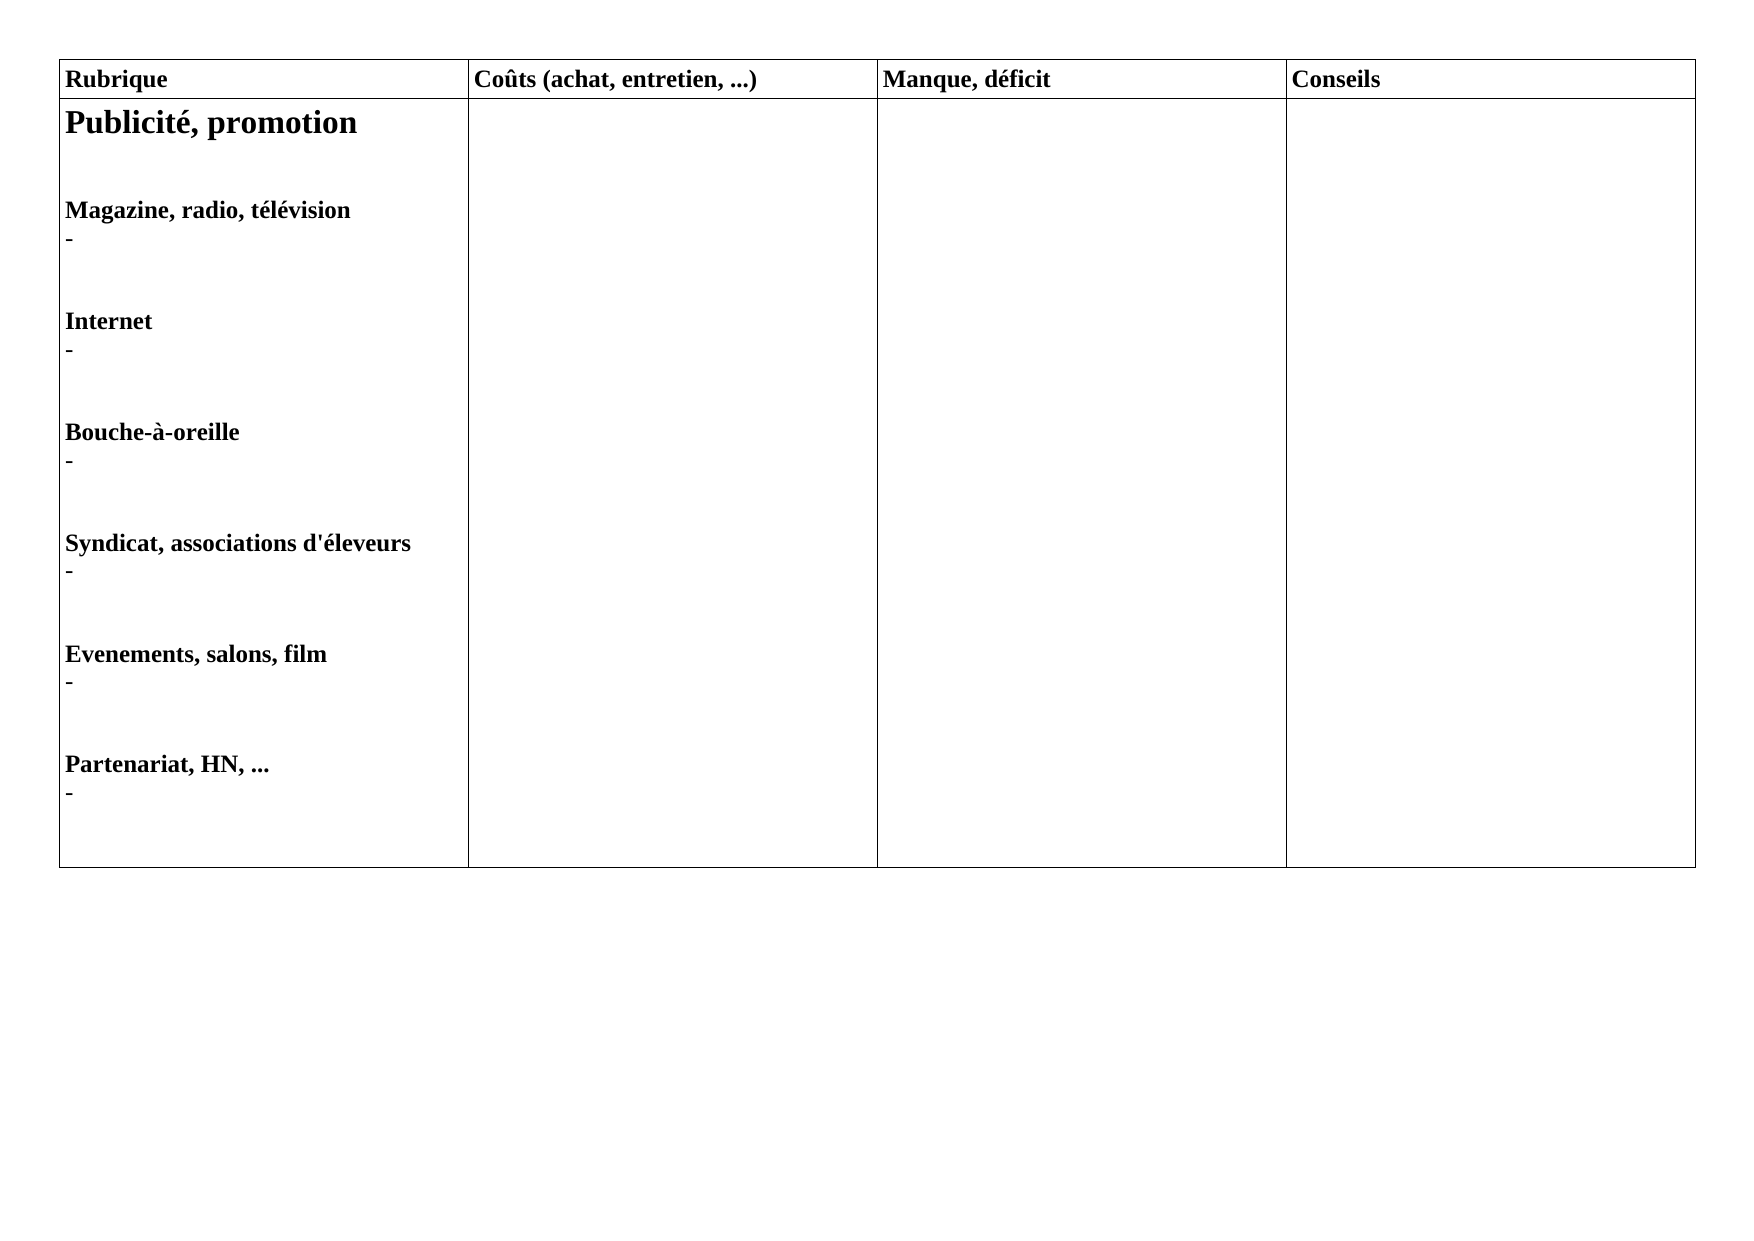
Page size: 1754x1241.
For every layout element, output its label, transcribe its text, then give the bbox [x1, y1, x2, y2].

table_header Coûts (achat, entretien, ...) [469, 60, 877, 98]
table_cell [469, 99, 877, 867]
table_header Rubrique [60, 60, 468, 98]
table_cell [878, 99, 1286, 867]
table_cell Publicité, promotion Magazine, radio, télévision - Internet - Bouche-à-oreille - Syndicat, associations d'éleveurs - Evenements, salons, film - Partenariat, HN, ... - [60, 99, 468, 867]
table_cell [1287, 99, 1695, 867]
table_header Manque, déficit [878, 60, 1286, 98]
table_header Conseils [1287, 60, 1695, 98]
